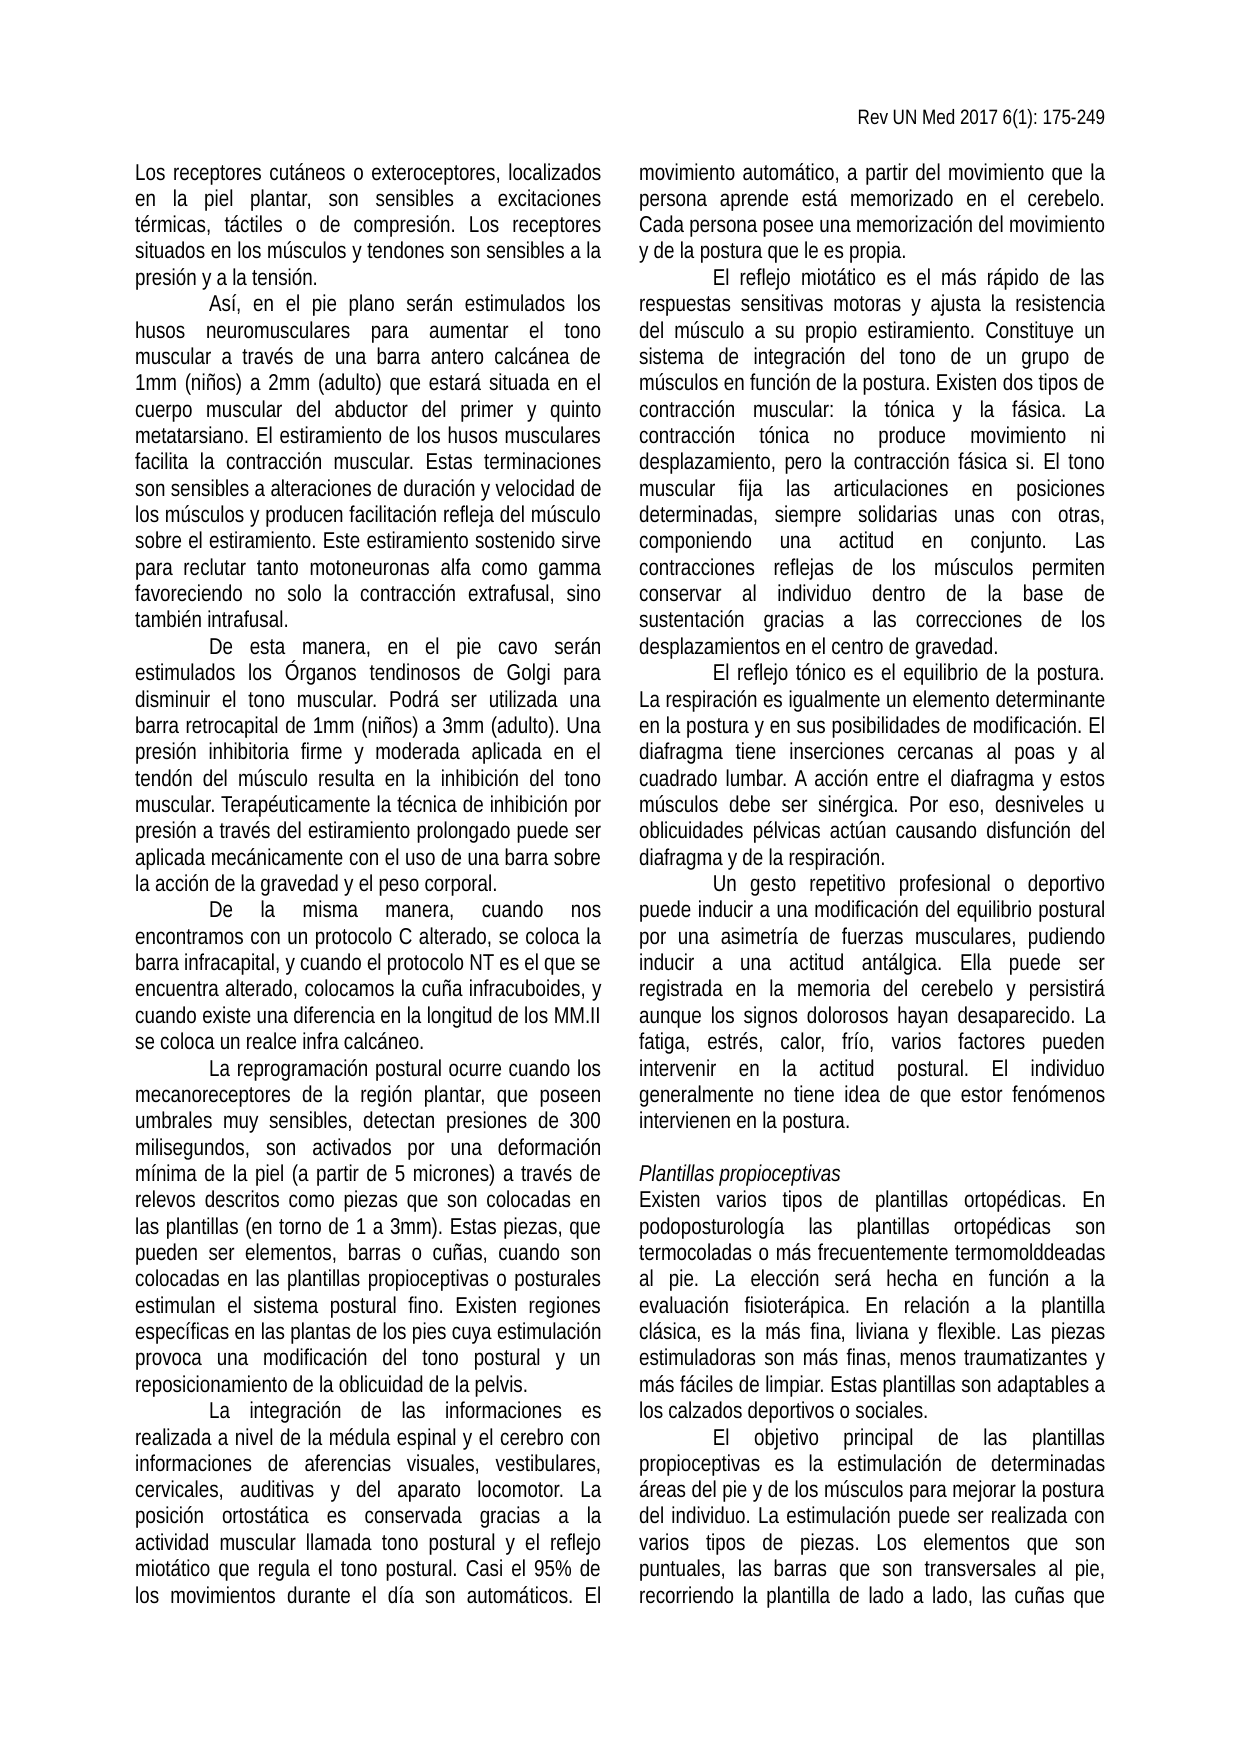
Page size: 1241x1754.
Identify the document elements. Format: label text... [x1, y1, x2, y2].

text Así, en el pie plano serán estimulados los husos neuromusculares para aumentar el tono muscular a través de una barra antero calcánea de 1mm (niños) a 2mm (adulto) que estará situada en el cuerpo muscular del abductor del primer y quinto metatarsiano. El estiramiento de los husos musculares facilita la contracción muscular. Estas terminaciones son sensibles a alteraciones de duración y velocidad de los músculos y producen facilitación refleja del músculo sobre el estiramiento. Este estiramiento sostenido sirve para reclutar tanto motoneuronas alfa como gamma favoreciendo no solo la contracción extrafusal, sino también intrafusal. [135, 290, 601, 633]
text movimiento automático, a partir del movimiento que la persona aprende está memorizado en el cerebelo. Cada persona posee una memorización del movimiento y de la postura que le es propia. [639, 158, 1105, 264]
text Plantillas propioceptivas [639, 1160, 1105, 1186]
text El reflejo miotático es el más rápido de las respuestas sensitivas motoras y ajusta la resistencia del músculo a su propio estiramiento. Constituye un sistema de integración del tono de un grupo de músculos en función de la postura. Existen dos tipos de contracción muscular: la tónica y la fásica. La contracción tónica no produce movimiento ni desplazamiento, pero la contracción fásica si. El tono muscular fija las articulaciones en posiciones determinadas, siempre solidarias unas con otras, componiendo una actitud en conjunto. Las contracciones reflejas de los músculos permiten conservar al individuo dentro de la base de sustentación gracias a las correcciones de los desplazamientos en el centro de gravedad. [639, 264, 1105, 659]
text Los receptores cutáneos o exteroceptores, localizados en la piel plantar, son sensibles a excitaciones térmicas, táctiles o de compresión. Los receptores situados en los músculos y tendones son sensibles a la presión y a la tensión. [135, 158, 601, 290]
text Existen varios tipos de plantillas ortopédicas. En podoposturología las plantillas ortopédicas son termocoladas o más frecuentemente termomolddeadas al pie. La elección será hecha en función a la evaluación fisioterápica. En relación a la plantilla clásica, es la más fina, liviana y flexible. Las piezas estimuladoras son más finas, menos traumatizantes y más fáciles de limpiar. Estas plantillas son adaptables a los calzados deportivos o sociales. [639, 1186, 1105, 1423]
text La reprogramación postural ocurre cuando los mecanoreceptores de la región plantar, que poseen umbrales muy sensibles, detectan presiones de 300 milisegundos, son activados por una deformación mínima de la piel (a partir de 5 micrones) a través de relevos descritos como piezas que son colocadas en las plantillas (en torno de 1 a 3mm). Estas piezas, que pueden ser elementos, barras o cuñas, cuando son colocadas en las plantillas propioceptivas o posturales estimulan el sistema postural fino. Existen regiones específicas en las plantas de los pies cuya estimulación provoca una modificación del tono postural y un reposicionamiento de la oblicuidad de la pelvis. [135, 1054, 601, 1397]
text El reflejo tónico es el equilibrio de la postura. La respiración es igualmente un elemento determinante en la postura y en sus posibilidades de modificación. El diafragma tiene inserciones cercanas al poas y al cuadrado lumbar. A acción entre el diafragma y estos músculos debe ser sinérgica. Por eso, desniveles u oblicuidades pélvicas actúan causando disfunción del diafragma y de la respiración. [639, 659, 1105, 870]
text La integración de las informaciones es realizada a nivel de la médula espinal y el cerebro con informaciones de aferencias visuales, vestibulares, cervicales, auditivas y del aparato locomotor. La posición ortostática es conservada gracias a la actividad muscular llamada tono postural y el reflejo miotático que regula el tono postural. Casi el 95% de los movimientos durante el día son automáticos. El [135, 1397, 601, 1608]
text Un gesto repetitivo profesional o deportivo puede inducir a una modificación del equilibrio postural por una asimetría de fuerzas musculares, pudiendo inducir a una actitud antálgica. Ella puede ser registrada en la memoria del cerebelo y persistirá aunque los signos dolorosos hayan desaparecido. La fatiga, estrés, calor, frío, varios factores pueden intervenir en la actitud postural. El individuo generalmente no tiene idea de que estor fenómenos intervienen en la postura. [639, 870, 1105, 1133]
text De la misma manera, cuando nos encontramos con un protocolo C alterado, se coloca la barra infracapital, y cuando el protocolo NT es el que se encuentra alterado, colocamos la cuña infracuboides, y cuando existe una diferencia en la longitud de los MM.II se coloca un realce infra calcáneo. [135, 896, 601, 1054]
text El objetivo principal de las plantillas propioceptivas es la estimulación de determinadas áreas del pie y de los músculos para mejorar la postura del individuo. La estimulación puede ser realizada con varios tipos de piezas. Los elementos que son puntuales, las barras que son transversales al pie, recorriendo la plantilla de lado a lado, las cuñas que [639, 1423, 1105, 1608]
text De esta manera, en el pie cavo serán estimulados los Órganos tendinosos de Golgi para disminuir el tono muscular. Podrá ser utilizada una barra retrocapital de 1mm (niños) a 3mm (adulto). Una presión inhibitoria firme y moderada aplicada en el tendón del músculo resulta en la inhibición del tono muscular. Terapéuticamente la técnica de inhibición por presión a través del estiramiento prolongado puede ser aplicada mecánicamente con el uso de una barra sobre la acción de la gravedad y el peso corporal. [135, 633, 601, 896]
